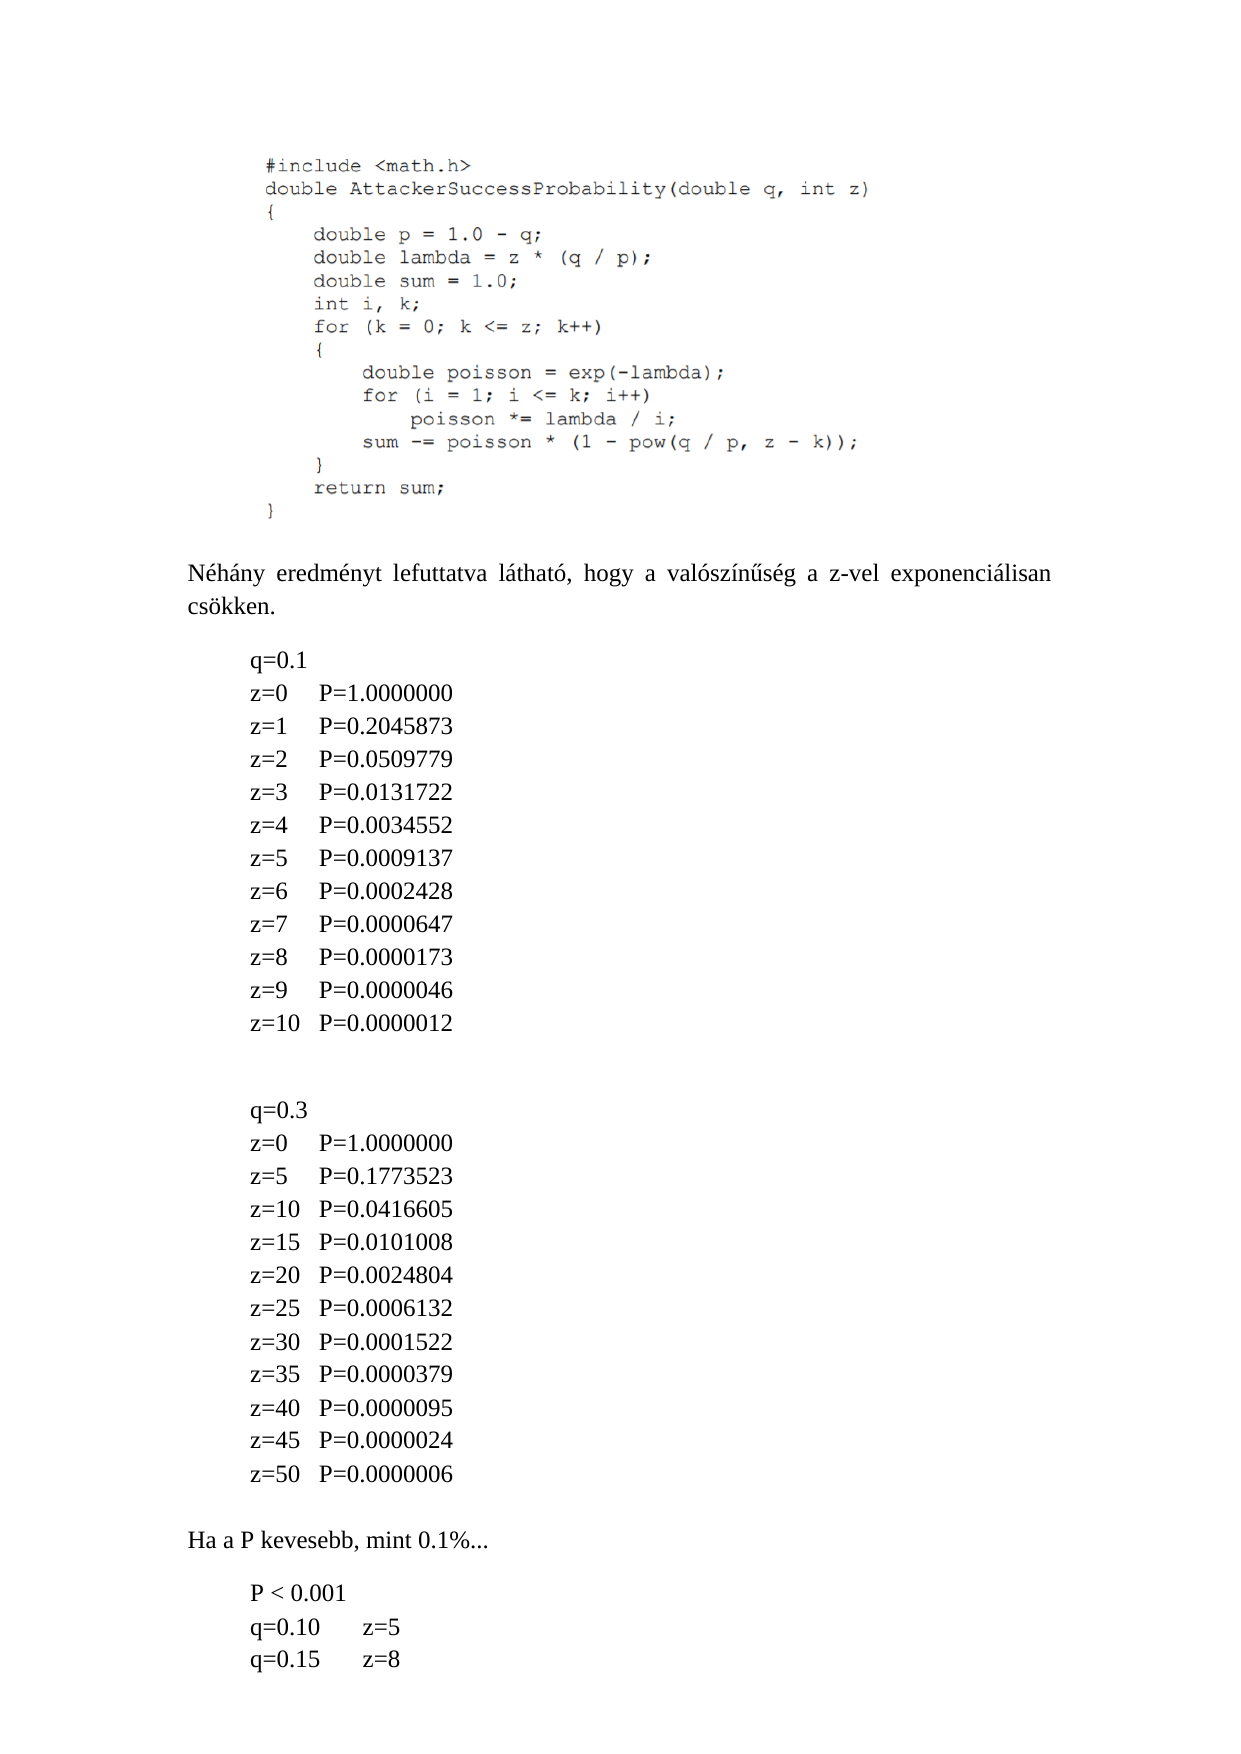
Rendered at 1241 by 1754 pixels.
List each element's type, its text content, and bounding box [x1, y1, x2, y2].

text z=2 P=0.0509779 [250, 744, 1053, 773]
text z=9 P=0.0000046 [250, 976, 1053, 1004]
text z=15 P=0.0101008 [250, 1227, 1053, 1256]
picture [250, 150, 876, 534]
text z=8 P=0.0000173 [250, 942, 1053, 971]
text z=25 P=0.0006132 [250, 1293, 1053, 1322]
text z=1 P=0.2045873 [250, 711, 1053, 740]
text q=0.3 [250, 1095, 1053, 1124]
text Néhány eredményt lefuttatva látható, hogy a valószínűség a z-vel exponenciálisan csökken. [187, 558, 1053, 620]
text z=40 P=0.0000095 [250, 1393, 1053, 1421]
text z=45 P=0.0000024 [250, 1426, 1053, 1454]
text z=7 P=0.0000647 [250, 909, 1053, 938]
text z=4 P=0.0034552 [250, 810, 1053, 839]
text Ha a P kevesebb, mint 0.1%... [187, 1525, 1053, 1553]
text z=30 P=0.0001522 [250, 1327, 1053, 1355]
text q=0.1 [250, 645, 1053, 674]
text z=10 P=0.0000012 [250, 1008, 1053, 1037]
text z=0 P=1.0000000 [250, 1128, 1053, 1157]
text z=10 P=0.0416605 [250, 1194, 1053, 1223]
text z=35 P=0.0000379 [250, 1359, 1053, 1388]
text z=5 P=0.0009137 [250, 843, 1053, 872]
text q=0.15 z=8 [250, 1644, 1053, 1673]
text z=5 P=0.1773523 [250, 1161, 1053, 1190]
text z=6 P=0.0002428 [250, 876, 1053, 905]
text z=0 P=1.0000000 [250, 678, 1053, 707]
text z=3 P=0.0131722 [250, 777, 1053, 806]
text z=20 P=0.0024804 [250, 1261, 1053, 1289]
text q=0.10 z=5 [250, 1612, 1053, 1640]
text z=50 P=0.0000006 [250, 1459, 1053, 1487]
text P < 0.001 [250, 1578, 1053, 1607]
